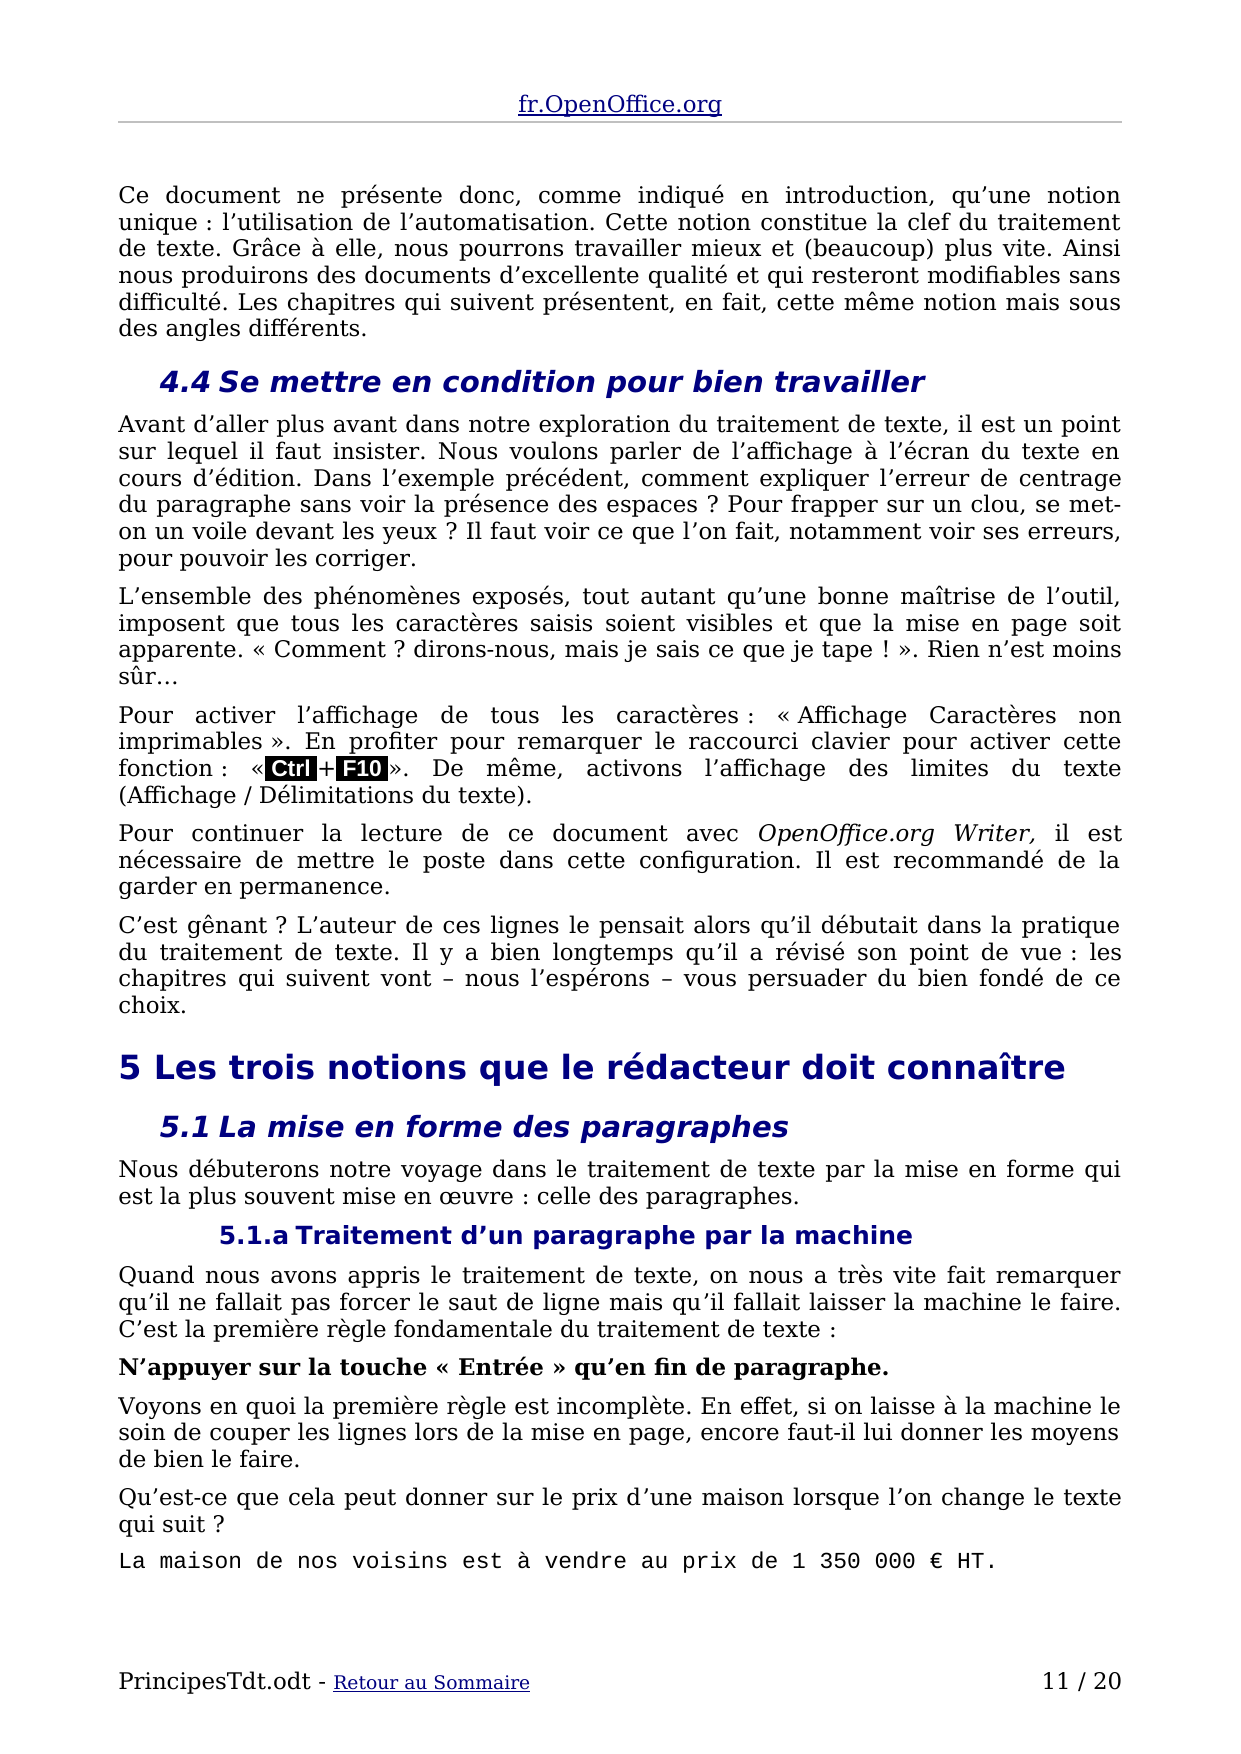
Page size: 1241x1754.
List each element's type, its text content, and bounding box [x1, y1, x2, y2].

text Avant d’aller plus avant dans notre exploration du traitement de texte, il est un point sur lequel il faut insister. Nous voulons parler de l’affichage à l’écran du texte en cours d’édition. Dans l’exemple précédent, comment expliquer l’erreur de centrage du paragraphe sans voir la présence des espaces ? Pour frapper sur un clou, se met-on un voile devant les yeux ? Il faut voir ce que l’on fait, notamment voir ses erreurs, pour pouvoir les corriger. [118, 412, 1122, 572]
text Quand nous avons appris le traitement de texte, on nous a très vite fait remarquer qu’il ne fallait pas forcer le saut de ligne mais qu’il fallait laisser la machine le faire. C’est la première règle fondamentale du traitement de texte : [118, 1262, 1122, 1342]
subtitle Les trois notions que le rédacteur doit connaître [118, 1048, 1122, 1087]
text N’appuyer sur la touche « Entrée » qu’en fin de paragraphe. [118, 1354, 1122, 1381]
text C’est gênant ? L’auteur de ces lignes le pensait alors qu’il débutait dans la pratique du traitement de texte. Il y a bien longtemps qu’il a révisé son point de vue : les chapitres qui suivent vont – nous l’espérons – vous persuader du bien fondé de ce choix. [118, 912, 1122, 1019]
subtitle Se mettre en condition pour bien travailler [159, 366, 1122, 400]
subtitle Traitement d’un paragraphe par la machine [218, 1221, 1122, 1251]
text Pour continuer la lecture de ce document avec OpenOffice.org Writer, il est nécessaire de mettre le poste dans cette configuration. Il est recommandé de la garder en permanence. [118, 820, 1122, 900]
subtitle La mise en forme des paragraphes [159, 1111, 1122, 1144]
text Pour activer l’affichage de tous les caractères : « Affichage Caractères non imprimables ». En profiter pour remarquer le raccourci clavier pour activer cette fonction : « Ctrl + F10 ». De même, activons l’affichage des limites du texte (Affichage / Délimitations du texte). [118, 702, 1122, 808]
text Qu’est-ce que cela peut donner sur le prix d’une maison lorsque l’on change le texte qui suit ? [118, 1484, 1122, 1538]
text Nous débuterons notre voyage dans le traitement de texte par la mise en forme qui est la plus souvent mise en œuvre : celle des paragraphes. [118, 1156, 1122, 1210]
text L’ensemble des phénomènes exposés, tout autant qu’une bonne maîtrise de l’outil, imposent que tous les caractères saisis soient visibles et que la mise en page soit apparente. « Comment ? dirons-nous, mais je sais ce que je tape ! ». Rien n’est moins sûr… [118, 583, 1122, 690]
text Voyons en quoi la première règle est incomplète. En effet, si on laisse à la machine le soin de couper les lignes lors de la mise en page, encore faut-il lui donner les moyens de bien le faire. [118, 1393, 1122, 1473]
text La maison de nos voisins est à vendre au prix de 1 350 000 € HT. [118, 1550, 1122, 1576]
text Ce document ne présente donc, comme indiqué en introduction, qu’une notion unique : l’utilisation de l’automatisation. Cette notion constitue la clef du traitement de texte. Grâce à elle, nous pourrons travailler mieux et (beaucoup) plus vite. Ainsi nous produirons des documents d’excellente qualité et qui resteront modifiables sans difficulté. Les chapitres qui suivent présentent, en fait, cette même notion mais sous des angles différents. [118, 182, 1122, 342]
